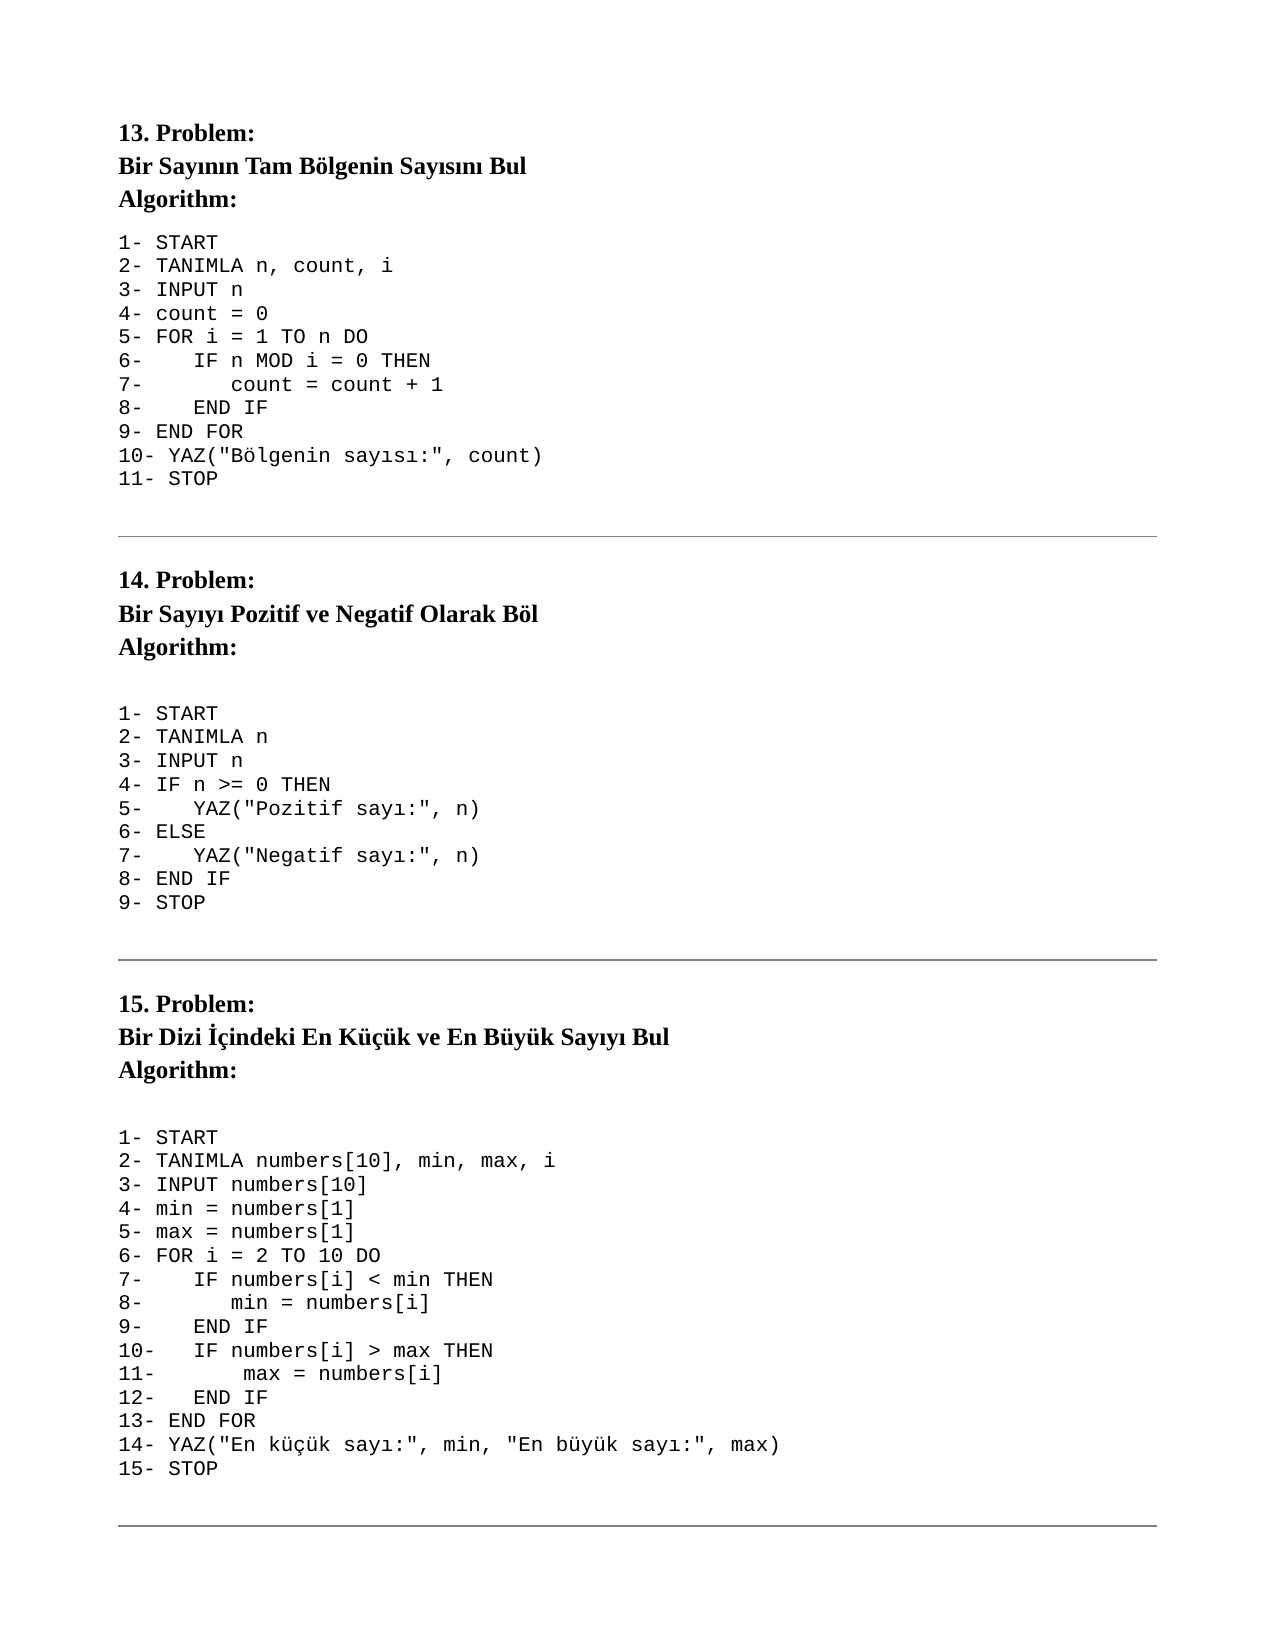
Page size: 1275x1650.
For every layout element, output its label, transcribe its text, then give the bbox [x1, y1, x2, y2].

text 7- IF numbers[i] < min THEN [118, 1269, 1157, 1292]
text 15. Problem: Bir Dizi İçindeki En Küçük ve En Büyük Sayıyı Bul Algorithm: [118, 989, 1157, 1084]
text 1- START [118, 232, 1157, 255]
text 10- IF numbers[i] > max THEN [118, 1339, 1157, 1363]
text 4- count = 0 [118, 303, 1157, 326]
text 1- START [118, 1127, 1157, 1150]
text 14. Problem: Bir Sayıyı Pozitif ve Negatif Olarak Böl Algorithm: [118, 566, 1157, 660]
text 7- YAZ("Negatif sayı:", n) [118, 845, 1157, 868]
text 8- END IF [118, 397, 1157, 421]
text 3- INPUT n [118, 279, 1157, 303]
text 13. Problem: Bir Sayının Tam Bölgenin Sayısını Bul Algorithm: [118, 118, 1157, 213]
text 2- TANIMLA n, count, i [118, 255, 1157, 279]
text 3- INPUT n [118, 750, 1157, 774]
text 11- max = numbers[i] [118, 1363, 1157, 1387]
text 14- YAZ("En küçük sayı:", min, "En büyük sayı:", max) [118, 1434, 1157, 1458]
text 6- ELSE [118, 821, 1157, 845]
text 6- FOR i = 2 TO 10 DO [118, 1245, 1157, 1269]
text 9- END IF [118, 1316, 1157, 1339]
text 7- count = count + 1 [118, 374, 1157, 397]
text 4- min = numbers[1] [118, 1198, 1157, 1221]
text 8- min = numbers[i] [118, 1292, 1157, 1316]
text 15- STOP [118, 1458, 1157, 1481]
text 9- STOP [118, 892, 1157, 916]
text 10- YAZ("Bölgenin sayısı:", count) [118, 444, 1157, 468]
text 5- FOR i = 1 TO n DO [118, 326, 1157, 350]
text 3- INPUT numbers[10] [118, 1174, 1157, 1198]
text 2- TANIMLA n [118, 727, 1157, 750]
text 13- END FOR [118, 1411, 1157, 1434]
text 5- YAZ("Pozitif sayı:", n) [118, 797, 1157, 821]
text 5- max = numbers[1] [118, 1221, 1157, 1245]
text 12- END IF [118, 1387, 1157, 1411]
text 9- END FOR [118, 421, 1157, 444]
text 2- TANIMLA numbers[10], min, max, i [118, 1150, 1157, 1174]
text 11- STOP [118, 468, 1157, 492]
text 8- END IF [118, 868, 1157, 892]
text 4- IF n >= 0 THEN [118, 774, 1157, 797]
text 6- IF n MOD i = 0 THEN [118, 350, 1157, 374]
text 1- START [118, 703, 1157, 727]
